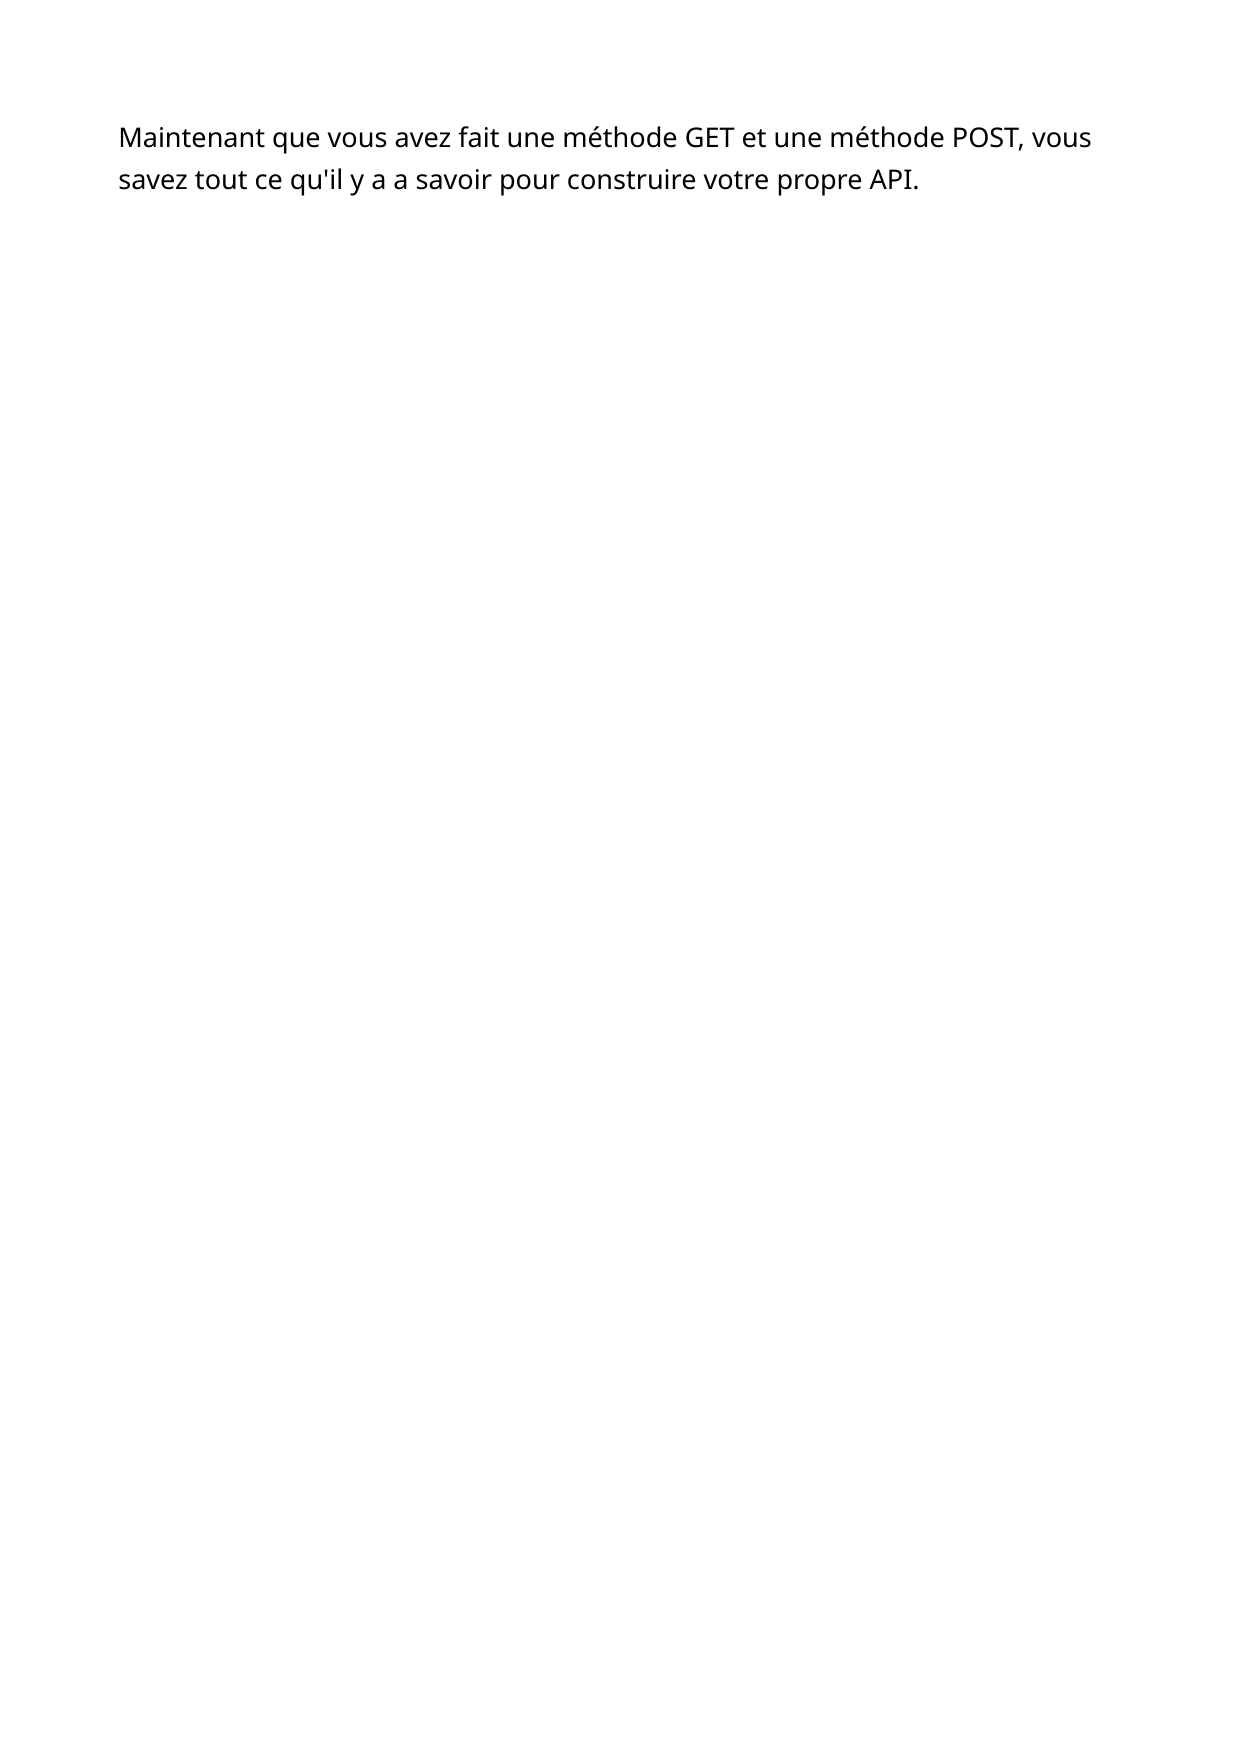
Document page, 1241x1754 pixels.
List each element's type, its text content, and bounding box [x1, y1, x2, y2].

text Maintenant que vous avez fait une méthode GET et une méthode POST, vous savez tout ce qu'il y a a savoir pour construire votre propre API. [118, 118, 1122, 197]
